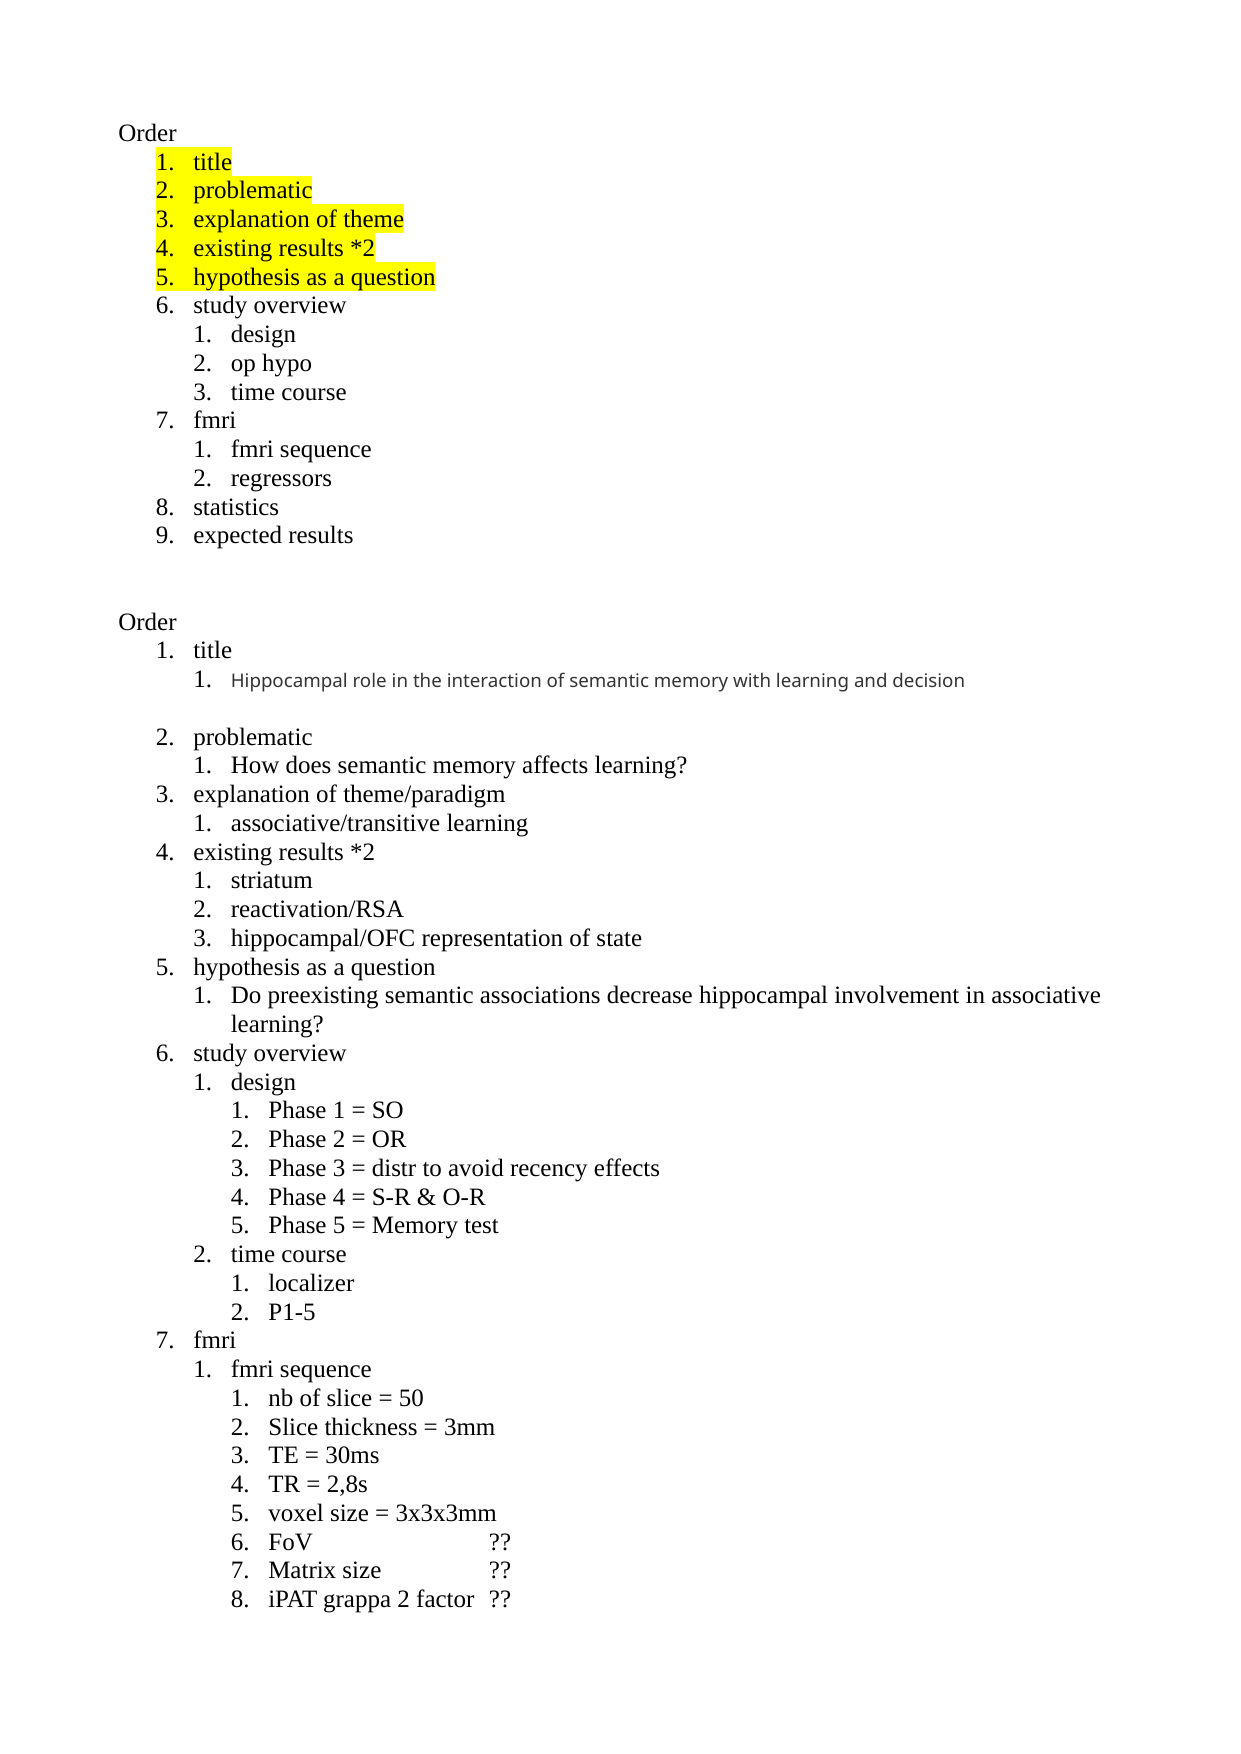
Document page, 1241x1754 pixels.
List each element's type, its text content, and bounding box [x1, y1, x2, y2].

list title [156, 636, 1122, 664]
list problematic [156, 176, 1122, 204]
list design [193, 319, 1122, 348]
list design [193, 1067, 1122, 1096]
list Phase 5 = Memory test [231, 1211, 1122, 1239]
list striatum [193, 866, 1122, 894]
list FoV ?? [231, 1527, 1122, 1556]
list associative/transitive learning [193, 808, 1122, 837]
list hippocampal/OFC representation of state [193, 923, 1122, 952]
list study overview [156, 291, 1122, 319]
list iPAT grappa 2 factor ?? [231, 1584, 1122, 1613]
list existing results *2 [156, 837, 1122, 866]
list localizer [231, 1268, 1122, 1297]
list time course [193, 377, 1122, 406]
list Hippocampal role in the interaction of semantic memory with learning and decision [193, 664, 1122, 722]
list fmri sequence [193, 434, 1122, 463]
list Phase 2 = OR [231, 1124, 1122, 1153]
list voxel size = 3x3x3mm [231, 1498, 1122, 1527]
list existing results *2 [156, 233, 1122, 262]
list statistics [156, 492, 1122, 521]
list regressors [193, 463, 1122, 492]
list Phase 4 = S-R & O-R [231, 1182, 1122, 1211]
list time course [193, 1239, 1122, 1268]
text Order [118, 607, 1122, 636]
list explanation of theme/paradigm [156, 779, 1122, 808]
list Phase 1 = SO [231, 1096, 1122, 1124]
list title [156, 147, 1122, 176]
text Order [118, 118, 1122, 147]
list Phase 3 = distr to avoid recency effects [231, 1153, 1122, 1182]
list Matrix size ?? [231, 1556, 1122, 1584]
list Slice thickness = 3mm [231, 1412, 1122, 1441]
list reactivation/RSA [193, 894, 1122, 923]
list explanation of theme [156, 204, 1122, 233]
list hypothesis as a question [156, 262, 1122, 291]
list fmri [156, 406, 1122, 434]
list study overview [156, 1038, 1122, 1067]
list fmri [156, 1326, 1122, 1354]
list TE = 30ms [231, 1441, 1122, 1469]
list P1-5 [231, 1297, 1122, 1326]
list fmri sequence [193, 1354, 1122, 1383]
list hypothesis as a question [156, 952, 1122, 981]
list How does semantic memory affects learning? [193, 751, 1122, 779]
list op hypo [193, 348, 1122, 377]
list TR = 2,8s [231, 1469, 1122, 1498]
list problematic [156, 722, 1122, 751]
list nb of slice = 50 [231, 1383, 1122, 1412]
list expected results [156, 521, 1122, 549]
list Do preexisting semantic associations decrease hippocampal involvement in associative learning? [193, 981, 1122, 1038]
